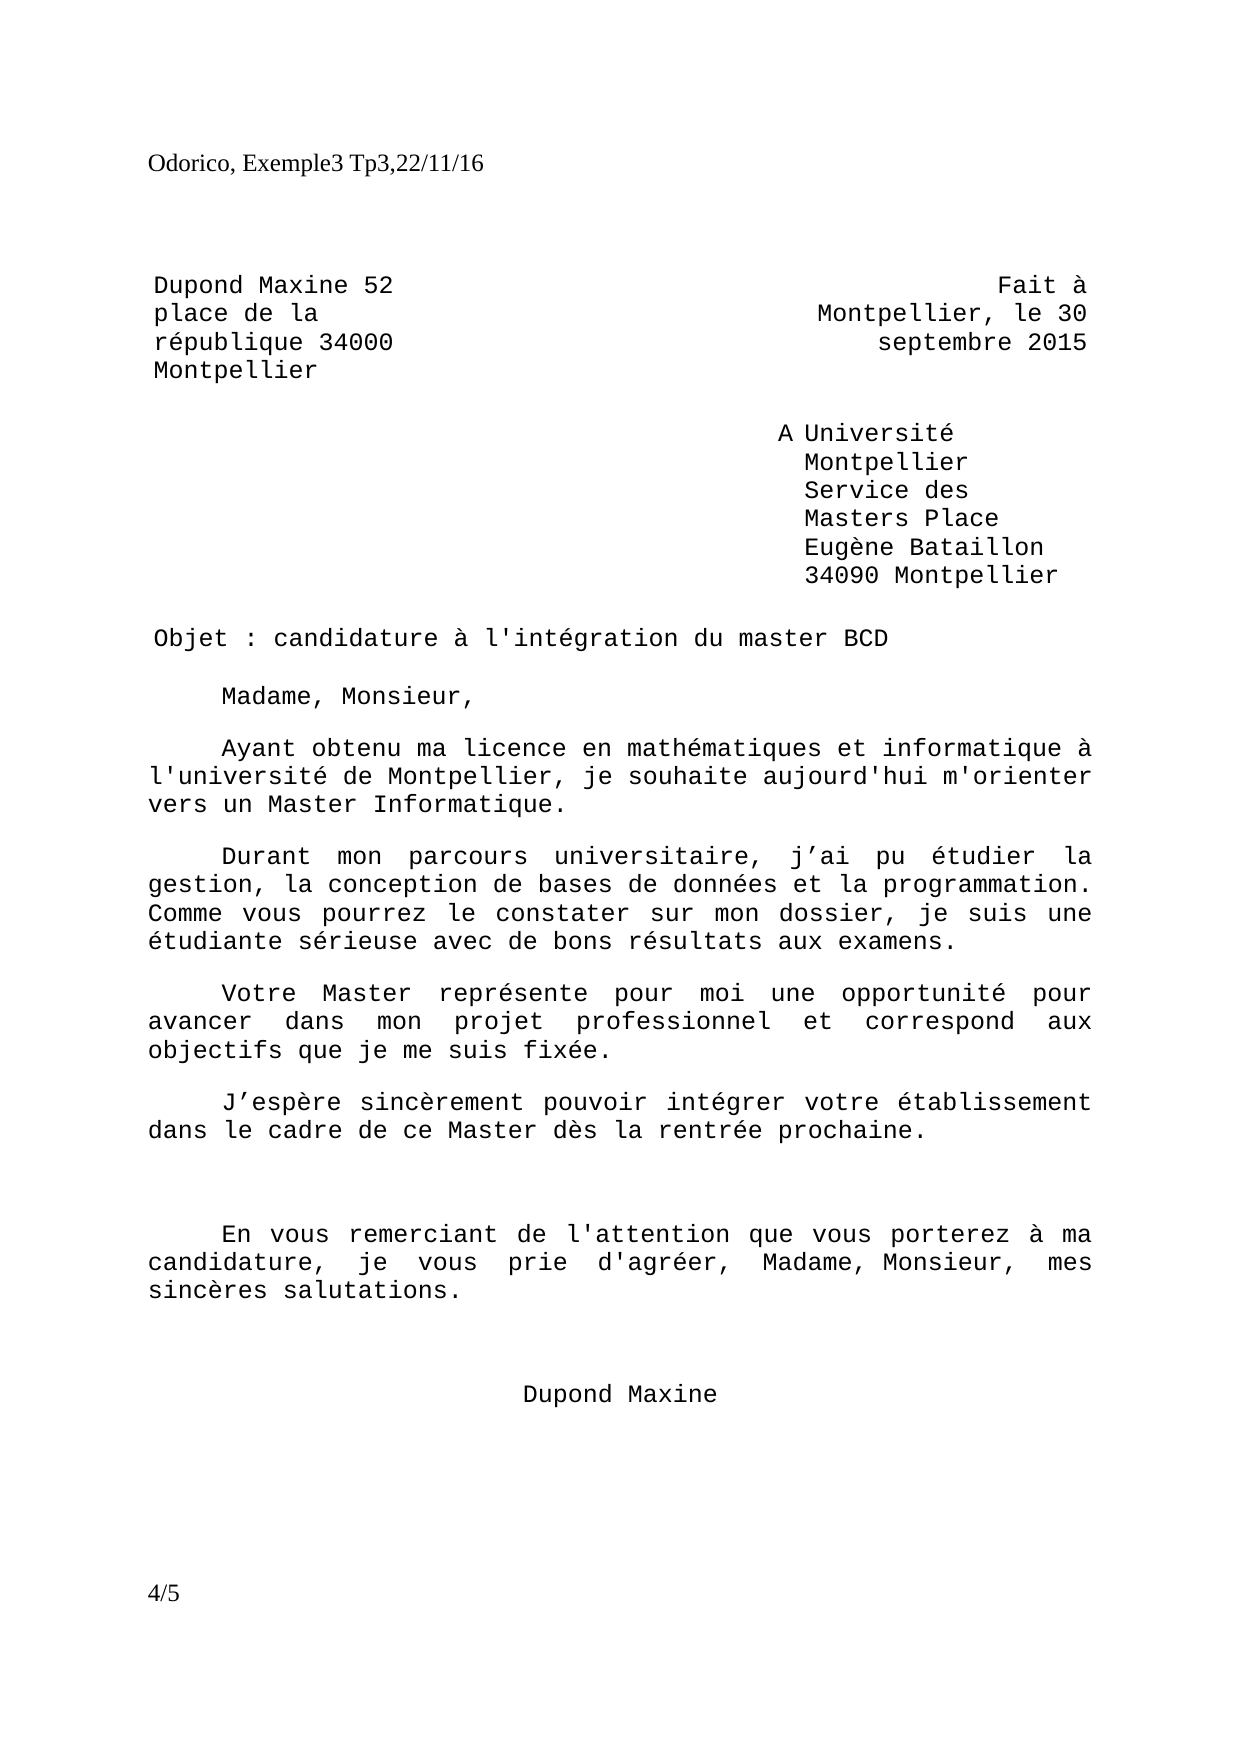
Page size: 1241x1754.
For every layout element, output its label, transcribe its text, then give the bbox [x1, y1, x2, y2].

table_header [463, 255, 798, 403]
text Votre Master représente pour moi une opportunité pour avancer dans mon projet professionnel et correspond aux objectifs que je me suis fixée. [148, 981, 1093, 1066]
table_cell Université Montpellier Service des Masters Place Eugène Bataillon 34090 Montpellier [799, 403, 1093, 608]
text En vous remerciant de l'attention que vous porterez à ma candidature, je vous prie d'agréer, Madame, Monsieur, mes sincères salutations. [148, 1221, 1093, 1306]
table_header Dupond Maxine 52 place de la république 34000 Montpellier [148, 255, 462, 403]
text Dupond Maxine [148, 1382, 1093, 1410]
table_cell A [463, 403, 798, 608]
text Durant mon parcours universitaire, j’ai pu étudier la gestion, la conception de bases de données et la programmation. Comme vous pourrez le constater sur mon dossier, je suis une étudiante sérieuse avec de bons résultats aux examens. [148, 844, 1093, 957]
table_header Fait à Montpellier, le 30 septembre 2015 [799, 255, 1093, 403]
table_cell [148, 403, 462, 608]
text J’espère sincèrement pouvoir intégrer votre établissement dans le cadre de ce Master dès la rentrée prochaine. [148, 1089, 1093, 1146]
text Ayant obtenu ma licence en mathématiques et informatique à l'université de Montpellier, je souhaite aujourd'hui m'orienter vers un Master Informatique. [148, 735, 1093, 820]
table_cell Objet : candidature à l'intégration du master BCD [148, 608, 1093, 672]
text Madame, Monsieur, [148, 683, 1093, 712]
